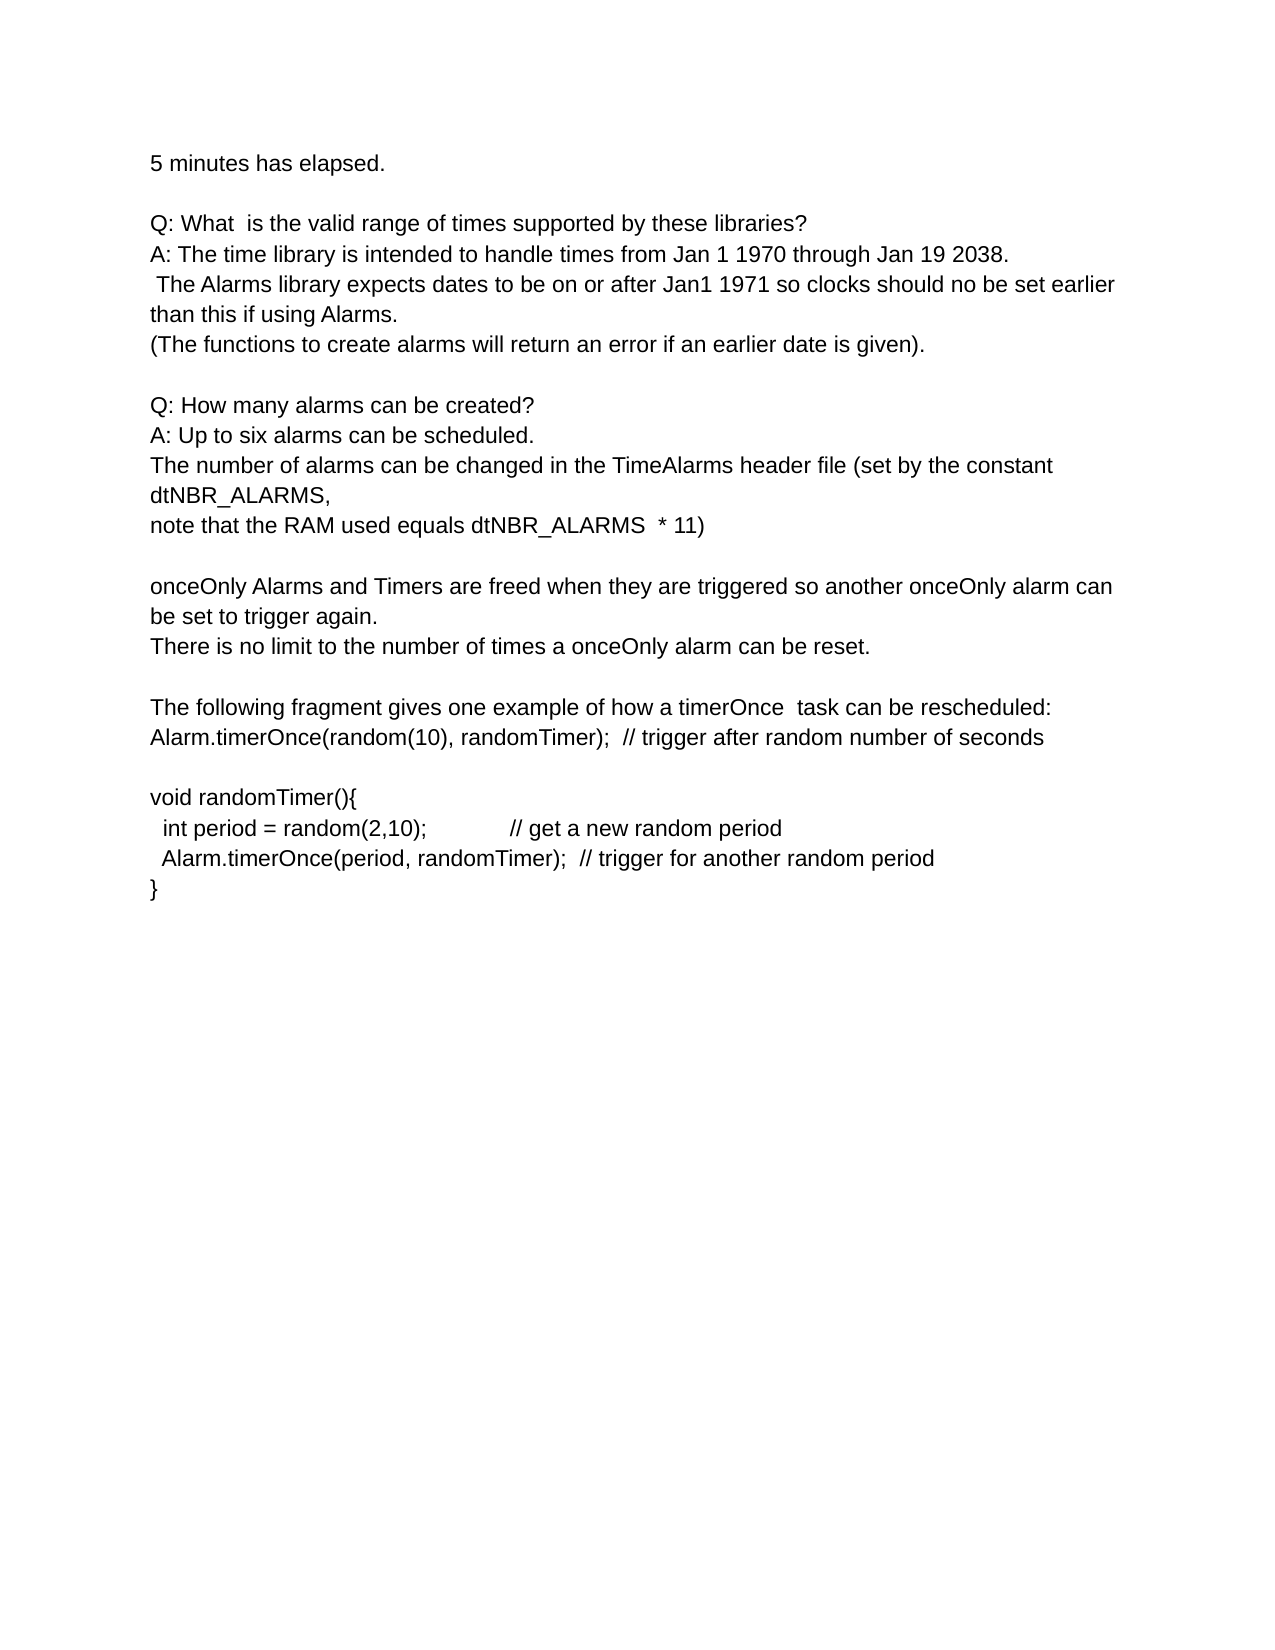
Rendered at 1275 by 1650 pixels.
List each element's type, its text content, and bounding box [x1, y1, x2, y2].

text (The functions to create alarms will return an error if an earlier date is given). [150, 331, 1125, 358]
text A: The time library is intended to handle times from Jan 1 1970 through Jan 19 2038. [150, 241, 1125, 267]
text Alarm.timerOnce(random(10), randomTimer); // trigger after random number of seconds [150, 724, 1125, 750]
text } [150, 875, 1125, 901]
text void randomTimer(){ [150, 784, 1125, 811]
text Q: What is the valid range of times supported by these libraries? [150, 210, 1125, 237]
text The Alarms library expects dates to be on or after Jan1 1971 so clocks should no be set earlier than this if using Alarms. [150, 271, 1125, 327]
text int period = random(2,10); // get a new random period [150, 814, 1125, 841]
text The number of alarms can be changed in the TimeAlarms header file (set by the constant dtNBR_ALARMS, [150, 452, 1125, 509]
text A: Up to six alarms can be scheduled. [150, 422, 1125, 448]
text note that the RAM used equals dtNBR_ALARMS * 11) [150, 512, 1125, 539]
text 5 minutes has elapsed. [150, 150, 1125, 176]
text Q: How many alarms can be created? [150, 392, 1125, 418]
text There is no limit to the number of times a onceOnly alarm can be reset. [150, 633, 1125, 660]
text The following fragment gives one example of how a timerOnce task can be rescheduled: [150, 694, 1125, 720]
text Alarm.timerOnce(period, randomTimer); // trigger for another random period [150, 845, 1125, 871]
text onceOnly Alarms and Timers are freed when they are triggered so another onceOnly alarm can be set to trigger again. [150, 573, 1125, 629]
